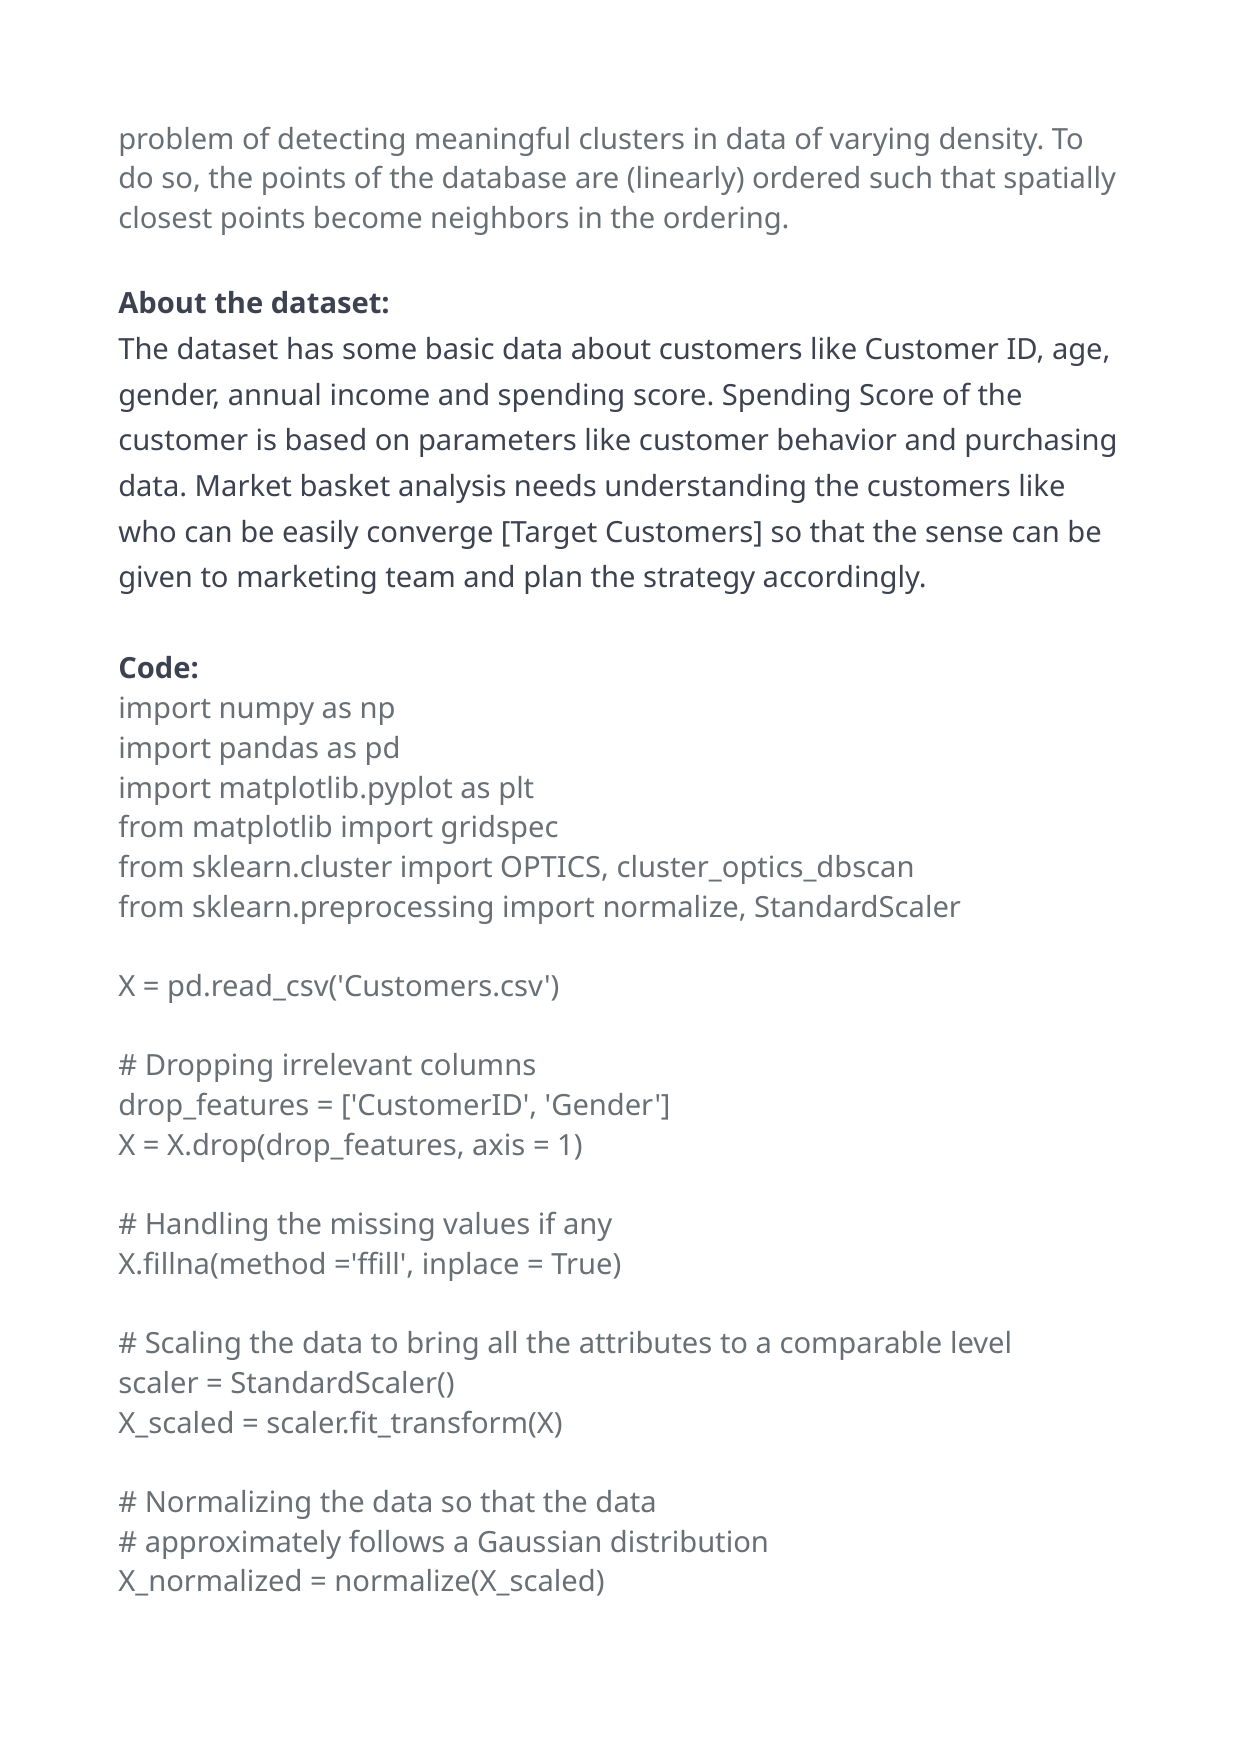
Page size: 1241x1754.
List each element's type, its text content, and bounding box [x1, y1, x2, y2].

text The dataset has some basic data about customers like Customer ID, age, gender, annual income and spending score. Spending Score of the customer is based on parameters like customer behavior and purchasing data. Market basket analysis needs understanding the customers like who can be easily converge [Target Customers] so that the sense can be given to marketing team and plan the strategy accordingly. [118, 328, 1122, 596]
text # Dropping irrelevant columns [118, 1045, 1122, 1084]
text X = pd.read_csv('Customers.csv') [118, 965, 1122, 1005]
text About the dataset: [118, 283, 1122, 322]
text drop_features = ['CustomerID', 'Gender'] [118, 1084, 1122, 1124]
text Code: [118, 648, 1122, 687]
text X.fillna(method ='ffill', inplace = True) [118, 1243, 1122, 1283]
text from matplotlib import gridspec [118, 807, 1122, 846]
text # Scaling the data to bring all the attributes to a comparable level [118, 1322, 1122, 1362]
text # Normalizing the data so that the data [118, 1481, 1122, 1521]
text X_scaled = scaler.fit_transform(X) [118, 1402, 1122, 1442]
text # Handling the missing values if any [118, 1203, 1122, 1243]
text X_normalized = normalize(X_scaled) [118, 1561, 1122, 1600]
text X = X.drop(drop_features, axis = 1) [118, 1124, 1122, 1164]
text from sklearn.preprocessing import normalize, StandardScaler [118, 886, 1122, 926]
text import pandas as pd [118, 727, 1122, 767]
text import numpy as np [118, 687, 1122, 727]
text problem of detecting meaningful clusters in data of varying density. To do so, the points of the database are (linearly) ordered such that spatially closest points become neighbors in the ordering. [118, 118, 1122, 237]
text from sklearn.cluster import OPTICS, cluster_optics_dbscan [118, 846, 1122, 886]
text import matplotlib.pyplot as plt [118, 767, 1122, 807]
text scaler = StandardScaler() [118, 1362, 1122, 1402]
text # approximately follows a Gaussian distribution [118, 1521, 1122, 1561]
